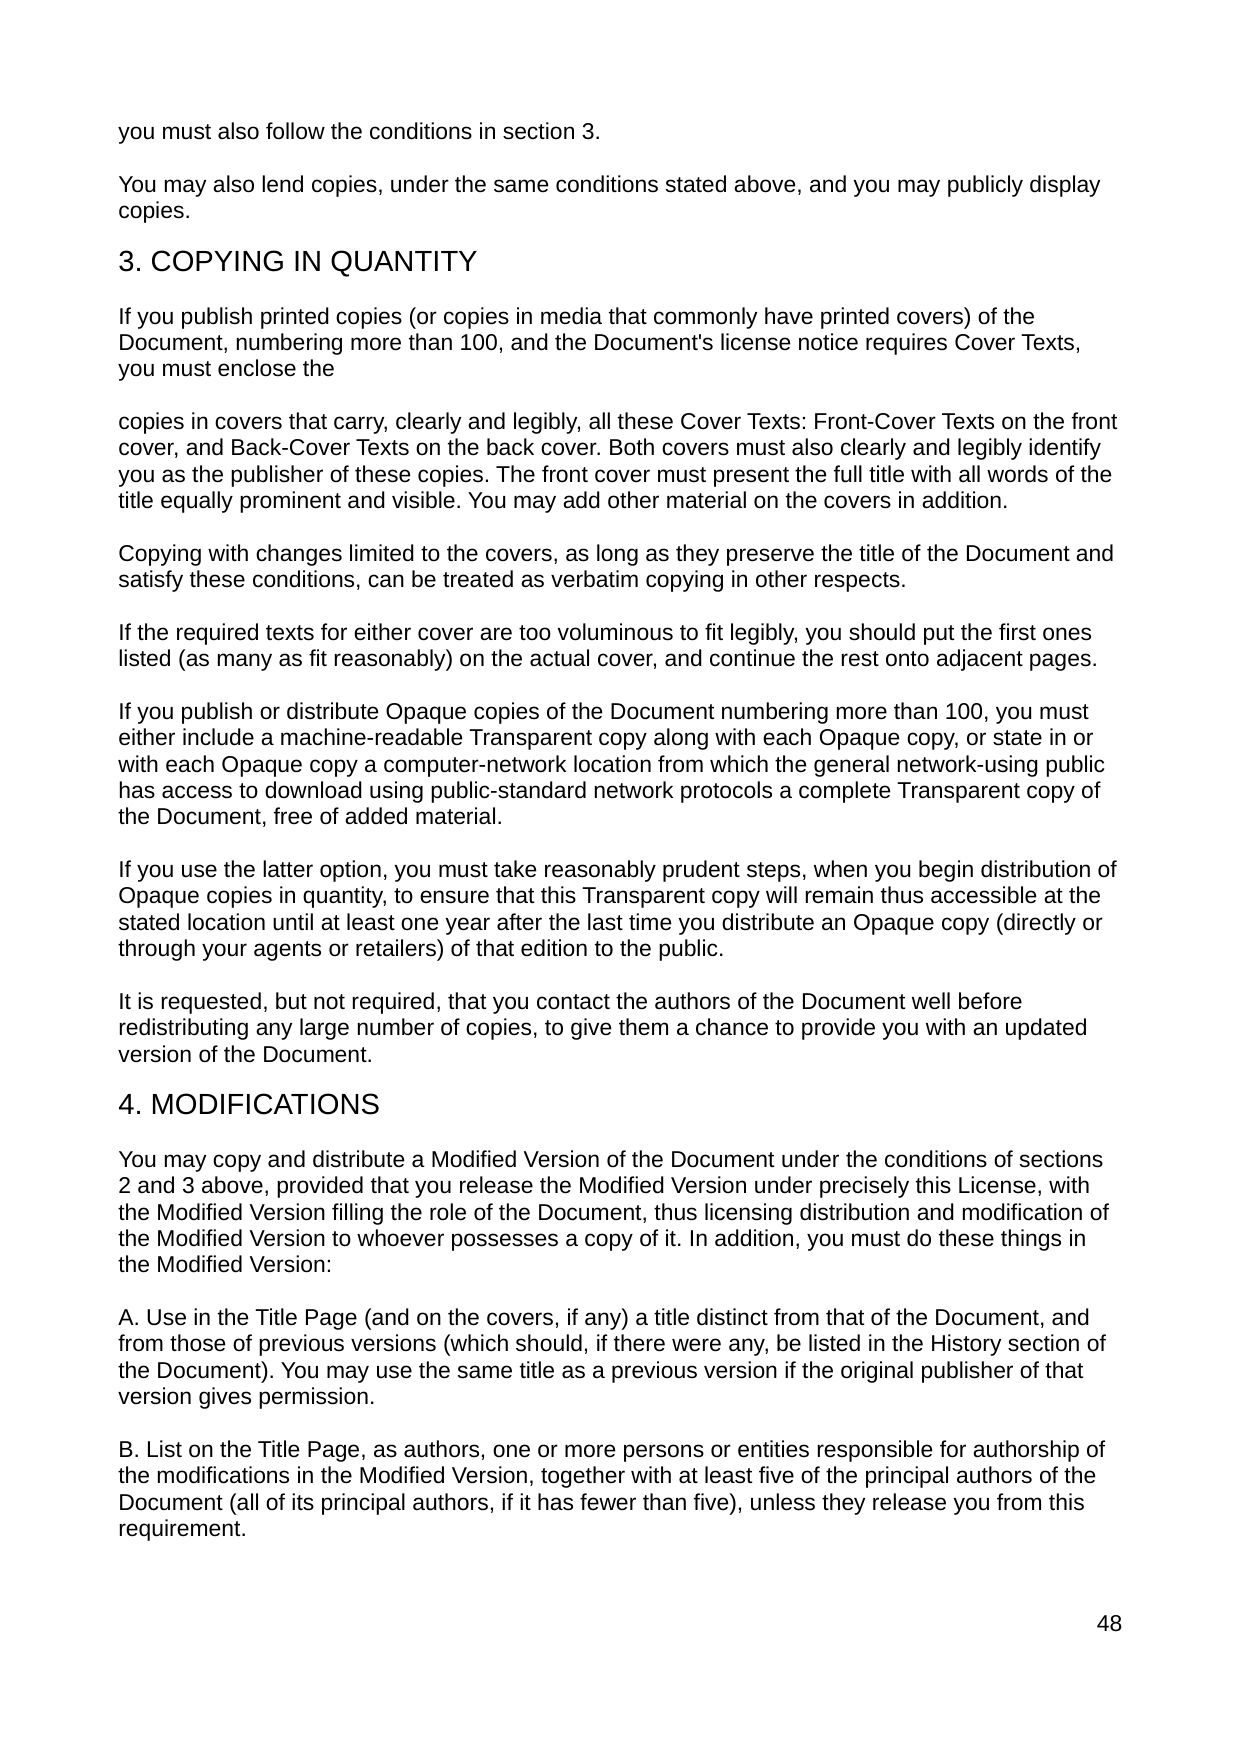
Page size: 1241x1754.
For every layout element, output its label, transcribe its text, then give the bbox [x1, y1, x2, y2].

text If you use the latter option, you must take reasonably prudent steps, when you begin distribution of Opaque copies in quantity, to ensure that this Transparent copy will remain thus accessible at the stated location until at least one year after the last time you distribute an Opaque copy (directly or through your agents or retailers) of that edition to the public. [118, 841, 1122, 961]
text you must also follow the conditions in section 3. [118, 118, 1122, 144]
text You may copy and distribute a Modified Version of the Document under the conditions of sections 2 and 3 above, provided that you release the Modified Version under precisely this License, with the Modified Version filling the role of the Document, thus licensing distribution and modification of the Modified Version to whoever possesses a copy of it. In addition, you must do these things in the Modified Version: [118, 1133, 1122, 1278]
text Copying with changes limited to the covers, as long as they preserve the title of the Document and satisfy these conditions, can be treated as verbatim copying in other respects. [118, 525, 1122, 592]
text copies in covers that carry, clearly and legibly, all these Cover Texts: Front-Cover Texts on the front cover, and Back-Cover Texts on the back cover. Both covers must also clearly and legibly identify you as the publisher of these copies. The front cover must present the full title with all words of the title equally prominent and visible. You may add other material on the covers in addition. [118, 393, 1122, 513]
text A. Use in the Title Page (and on the covers, if any) a title distinct from that of the Document, and from those of previous versions (which should, if there were any, be listed in the History section of the Document). You may use the same title as a previous version if the original publisher of that version gives permission. [118, 1289, 1122, 1409]
text It is requested, but not required, that you contact the authors of the Document well before redistributing any large number of copies, to give them a chance to provide you with an updated version of the Document. [118, 973, 1122, 1067]
text If you publish printed copies (or copies in media that commonly have printed covers) of the Document, numbering more than 100, and the Document's license notice requires Cover Texts, you must enclose the [118, 289, 1122, 382]
text If the required texts for either cover are too voluminous to fit legibly, you should put the first ones listed (as many as fit reasonably) on the actual cover, and continue the rest onto adjacent pages. [118, 604, 1122, 672]
text 3. COPYING IN QUANTITY [118, 235, 1122, 277]
text B. List on the Title Page, as authors, one or more persons or entities responsible for authorship of the modifications in the Modified Version, together with at least five of the principal authors of the Document (all of its principal authors, if it has fewer than five), unless they release you from this requirement. [118, 1421, 1122, 1541]
text You may also lend copies, under the same conditions stated above, and you may publicly display copies. [118, 156, 1122, 223]
text 4. MODIFICATIONS [118, 1079, 1122, 1121]
text If you publish or distribute Opaque copies of the Document numbering more than 100, you must either include a machine-readable Transparent copy along with each Opaque copy, or state in or with each Opaque copy a computer-network location from which the general network-using public has access to download using public-standard network protocols a complete Transparent copy of the Document, free of added material. [118, 683, 1122, 830]
